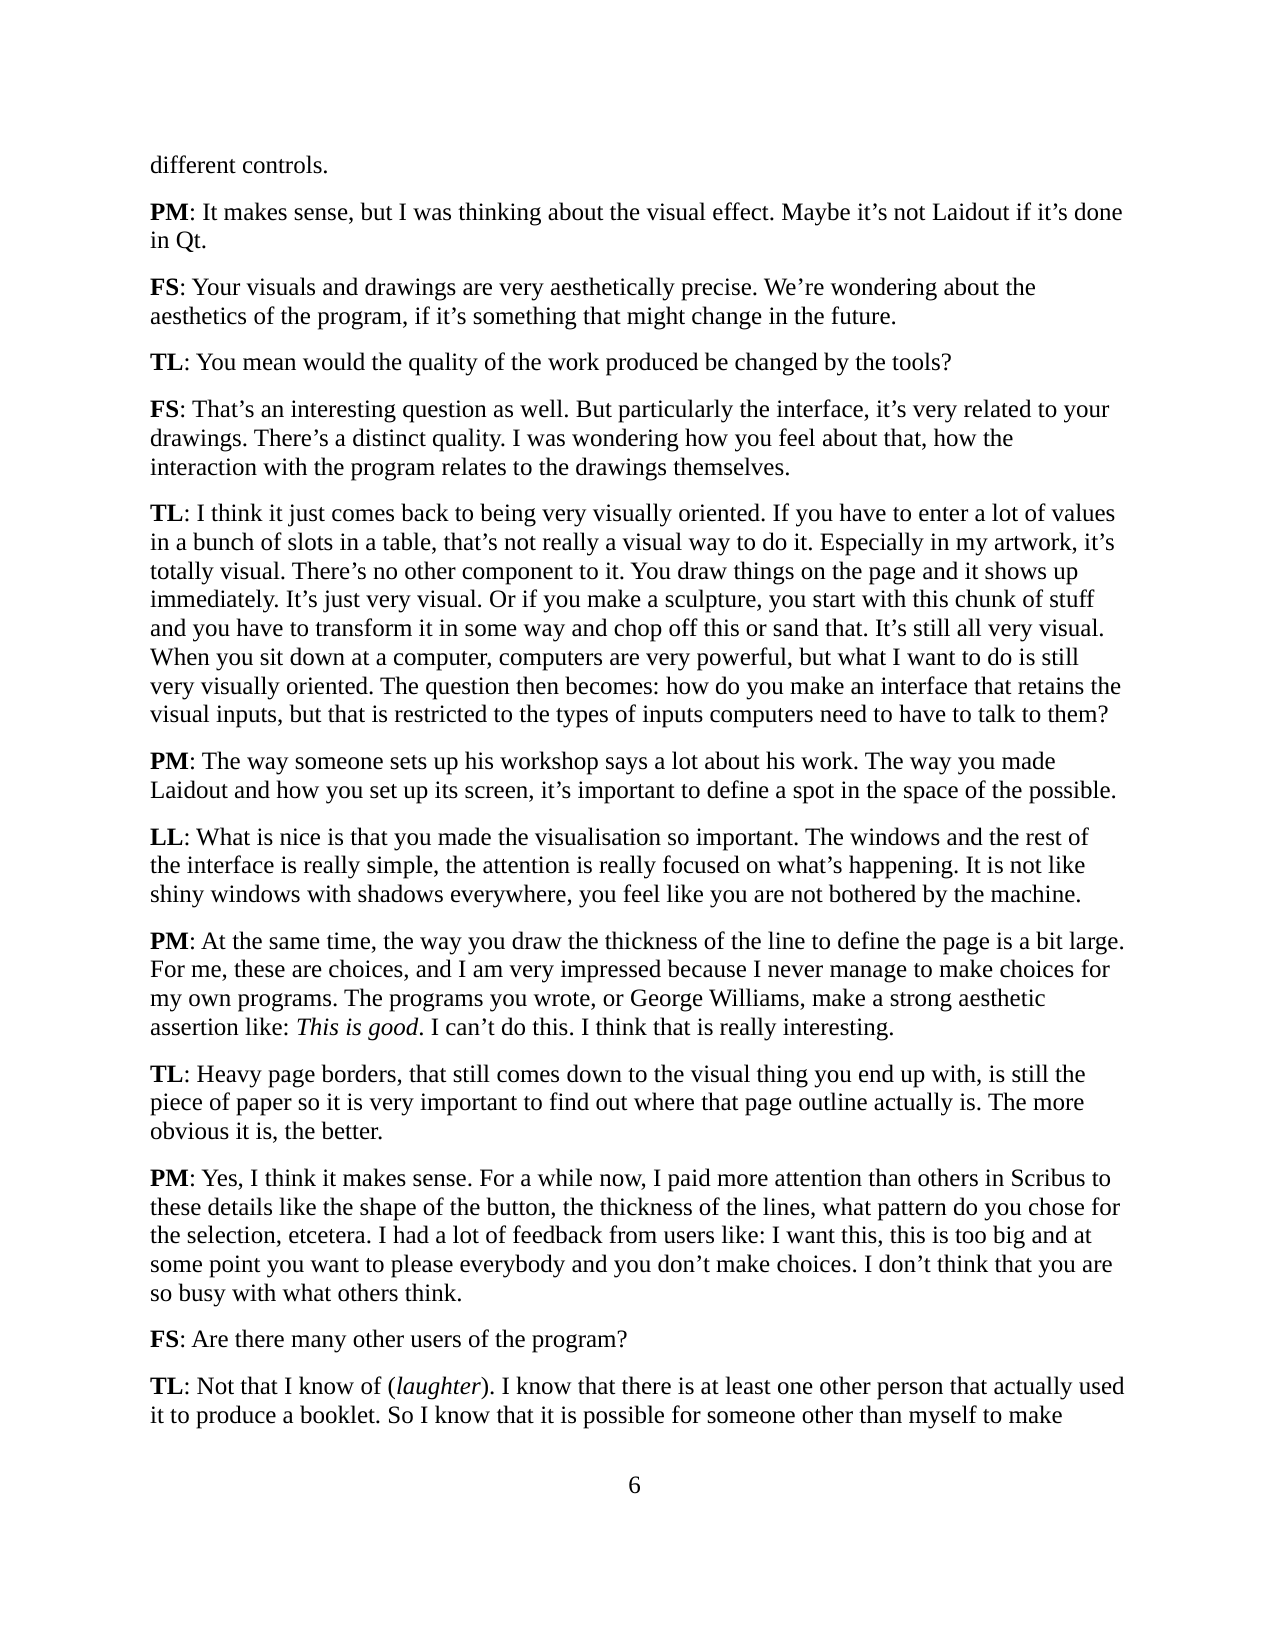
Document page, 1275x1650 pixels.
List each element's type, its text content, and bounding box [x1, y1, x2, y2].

text FS: Are there many other users of the program? [150, 1324, 1125, 1353]
text TL: Heavy page borders, that still comes down to the visual thing you end up with, is still the piece of paper so it is very important to find out where that page outline actually is. The more obvious it is, the better. [150, 1059, 1125, 1145]
text different controls. [150, 150, 1125, 179]
text PM: The way someone sets up his workshop says a lot about his work. The way you made Laidout and how you set up its screen, it’s important to define a spot in the space of the possible. [150, 746, 1125, 804]
text TL: Not that I know of (laughter). I know that there is at least one other person that actually used it to produce a booklet. So I know that it is possible for someone other than myself to make [150, 1371, 1125, 1429]
text PM: It makes sense, but I was thinking about the visual effect. Maybe it’s not Laidout if it’s done in Qt. [150, 197, 1125, 254]
text TL: You mean would the quality of the work produced be changed by the tools? [150, 347, 1125, 376]
text PM: Yes, I think it makes sense. For a while now, I paid more attention than others in Scribus to these details like the shape of the button, the thickness of the lines, what pattern do you chose for the selection, etcetera. I had a lot of feedback from users like: I want this, this is too big and at some point you want to please everybody and you don’t make choices. I don’t think that you are so busy with what others think. [150, 1163, 1125, 1307]
text LL: What is nice is that you made the visualisation so important. The windows and the rest of the interface is really simple, the attention is really focused on what’s happening. It is not like shiny windows with shadows everywhere, you feel like you are not bothered by the machine. [150, 822, 1125, 908]
text TL: I think it just comes back to being very visually oriented. If you have to enter a lot of values in a bunch of slots in a table, that’s not really a visual way to do it. Especially in my artwork, it’s totally visual. There’s no other component to it. You draw things on the page and it shows up immediately. It’s just very visual. Or if you make a sculpture, you start with this chunk of stuff and you have to transform it in some way and chop off this or sand that. It’s still all very visual. When you sit down at a computer, computers are very powerful, but what I want to do is still very visually oriented. The question then becomes: how do you make an interface that retains the visual inputs, but that is restricted to the types of inputs computers need to have to talk to them? [150, 498, 1125, 728]
text FS: That’s an interesting question as well. But particularly the interface, it’s very related to your drawings. There’s a distinct quality. I was wondering how you feel about that, how the interaction with the program relates to the drawings themselves. [150, 394, 1125, 480]
text PM: At the same time, the way you draw the thickness of the line to define the page is a bit large. For me, these are choices, and I am very impressed because I never manage to make choices for my own programs. The programs you wrote, or George Williams, make a strong aesthetic assertion like: This is good. I can’t do this. I think that is really interesting. [150, 926, 1125, 1041]
text FS: Your visuals and drawings are very aesthetically precise. We’re wondering about the aesthetics of the program, if it’s something that might change in the future. [150, 272, 1125, 329]
